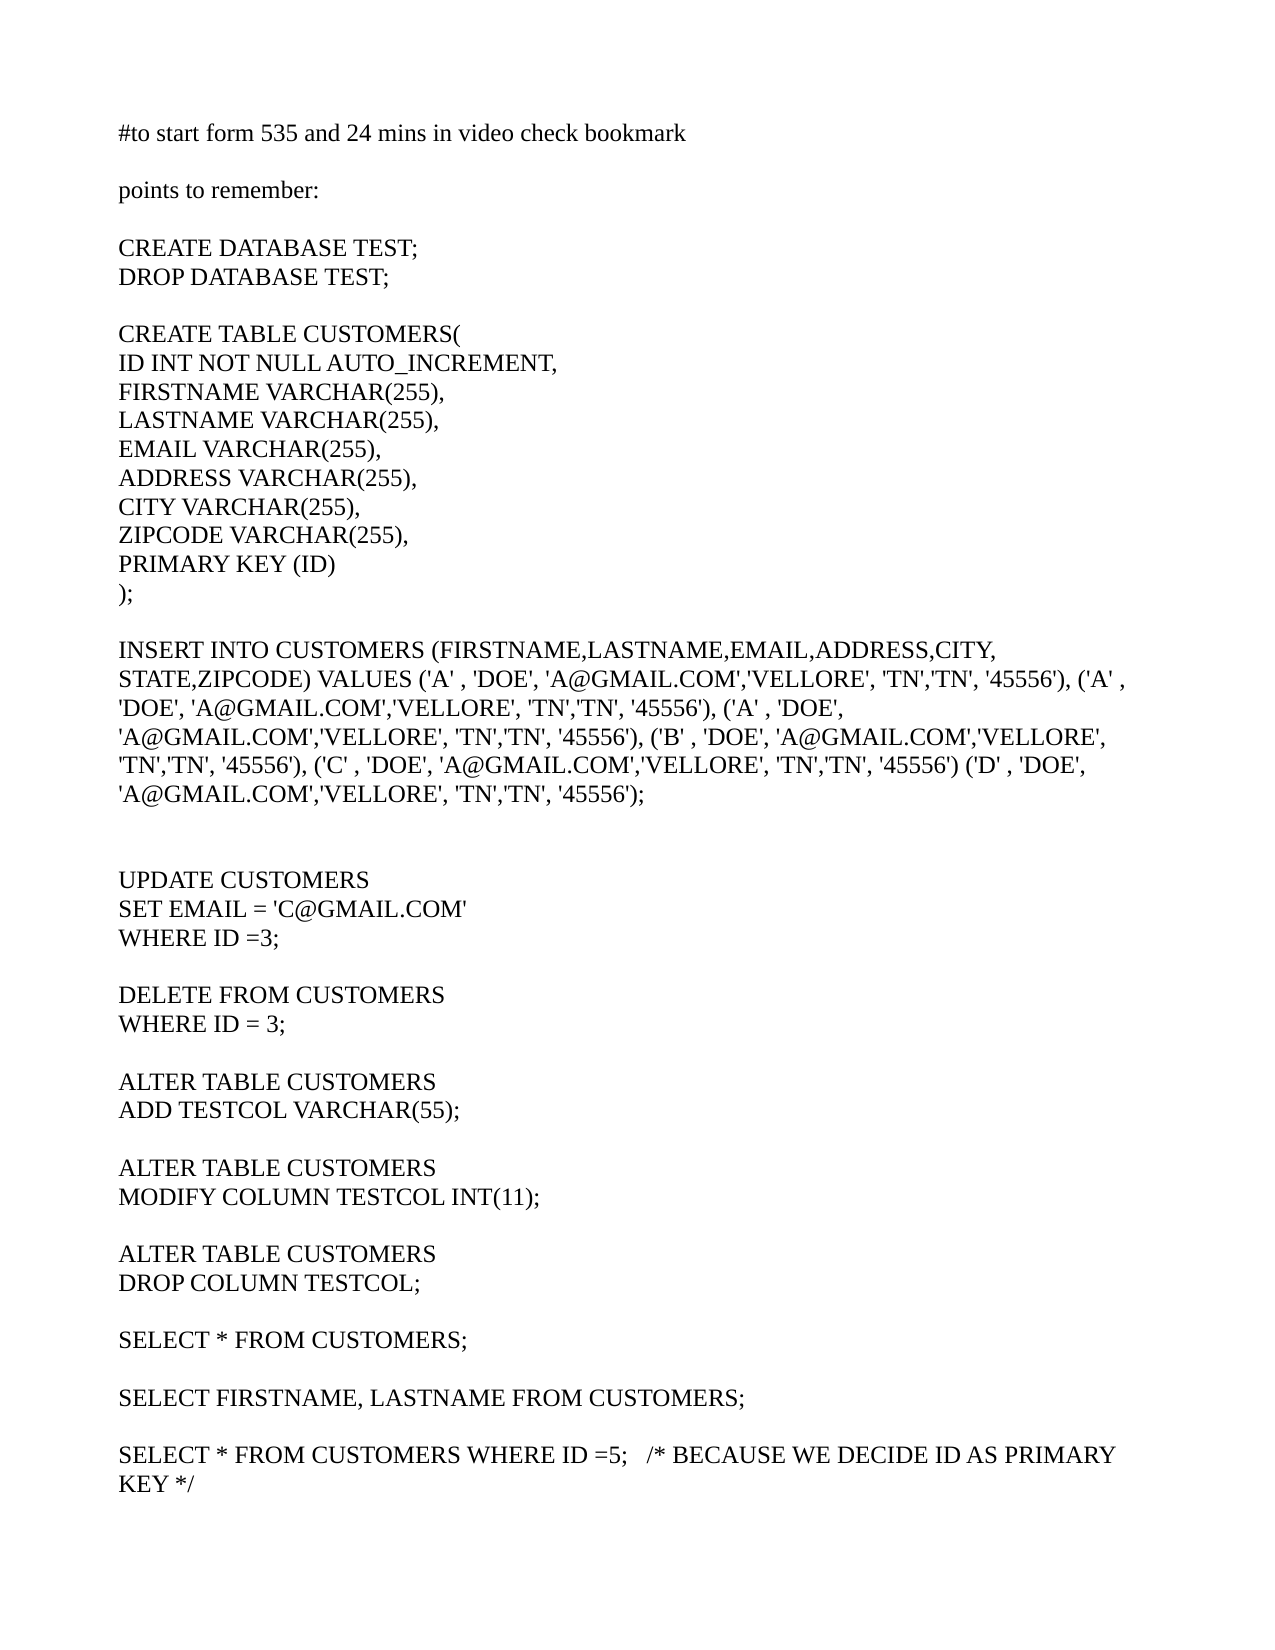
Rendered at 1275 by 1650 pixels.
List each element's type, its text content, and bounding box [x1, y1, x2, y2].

text points to remember: [118, 176, 1157, 204]
text SELECT FIRSTNAME, LASTNAME FROM CUSTOMERS; [118, 1383, 1157, 1412]
text CREATE DATABASE TEST; [118, 233, 1157, 262]
text PRIMARY KEY (ID) [118, 549, 1157, 578]
text SET EMAIL = 'C@GMAIL.COM' [118, 894, 1157, 923]
text UPDATE CUSTOMERS [118, 866, 1157, 894]
text ALTER TABLE CUSTOMERS [118, 1067, 1157, 1096]
text DROP COLUMN TESTCOL; [118, 1268, 1157, 1297]
text ALTER TABLE CUSTOMERS [118, 1153, 1157, 1182]
text WHERE ID =3; [118, 923, 1157, 952]
text ZIPCODE VARCHAR(255), [118, 521, 1157, 549]
text SELECT * FROM CUSTOMERS WHERE ID =5; /* BECAUSE WE DECIDE ID AS PRIMARY KEY */ [118, 1441, 1157, 1498]
text DELETE FROM CUSTOMERS [118, 981, 1157, 1009]
text CITY VARCHAR(255), [118, 492, 1157, 521]
text ADD TESTCOL VARCHAR(55); [118, 1096, 1157, 1124]
text ID INT NOT NULL AUTO_INCREMENT, [118, 348, 1157, 377]
text ADDRESS VARCHAR(255), [118, 463, 1157, 492]
text CREATE TABLE CUSTOMERS( [118, 319, 1157, 348]
text FIRSTNAME VARCHAR(255), [118, 377, 1157, 406]
text SELECT * FROM CUSTOMERS; [118, 1326, 1157, 1354]
text ); [118, 578, 1157, 607]
text MODIFY COLUMN TESTCOL INT(11); [118, 1182, 1157, 1211]
text LASTNAME VARCHAR(255), [118, 406, 1157, 434]
text INSERT INTO CUSTOMERS (FIRSTNAME,LASTNAME,EMAIL,ADDRESS,CITY, STATE,ZIPCODE) VALUES ('A' , 'DOE', 'A@GMAIL.COM','VELLORE', 'TN','TN', '45556'), ('A' , 'DOE', 'A@GMAIL.COM','VELLORE', 'TN','TN', '45556'), ('A' , 'DOE', 'A@GMAIL.COM','VELLORE', 'TN','TN', '45556'), ('B' , 'DOE', 'A@GMAIL.COM','VELLORE', 'TN','TN', '45556'), ('C' , 'DOE', 'A@GMAIL.COM','VELLORE', 'TN','TN', '45556') ('D' , 'DOE', 'A@GMAIL.COM','VELLORE', 'TN','TN', '45556'); [118, 636, 1157, 808]
text WHERE ID = 3; [118, 1009, 1157, 1038]
text DROP DATABASE TEST; [118, 262, 1157, 291]
text EMAIL VARCHAR(255), [118, 434, 1157, 463]
text ALTER TABLE CUSTOMERS [118, 1239, 1157, 1268]
text #to start form 535 and 24 mins in video check bookmark [118, 118, 1157, 147]
